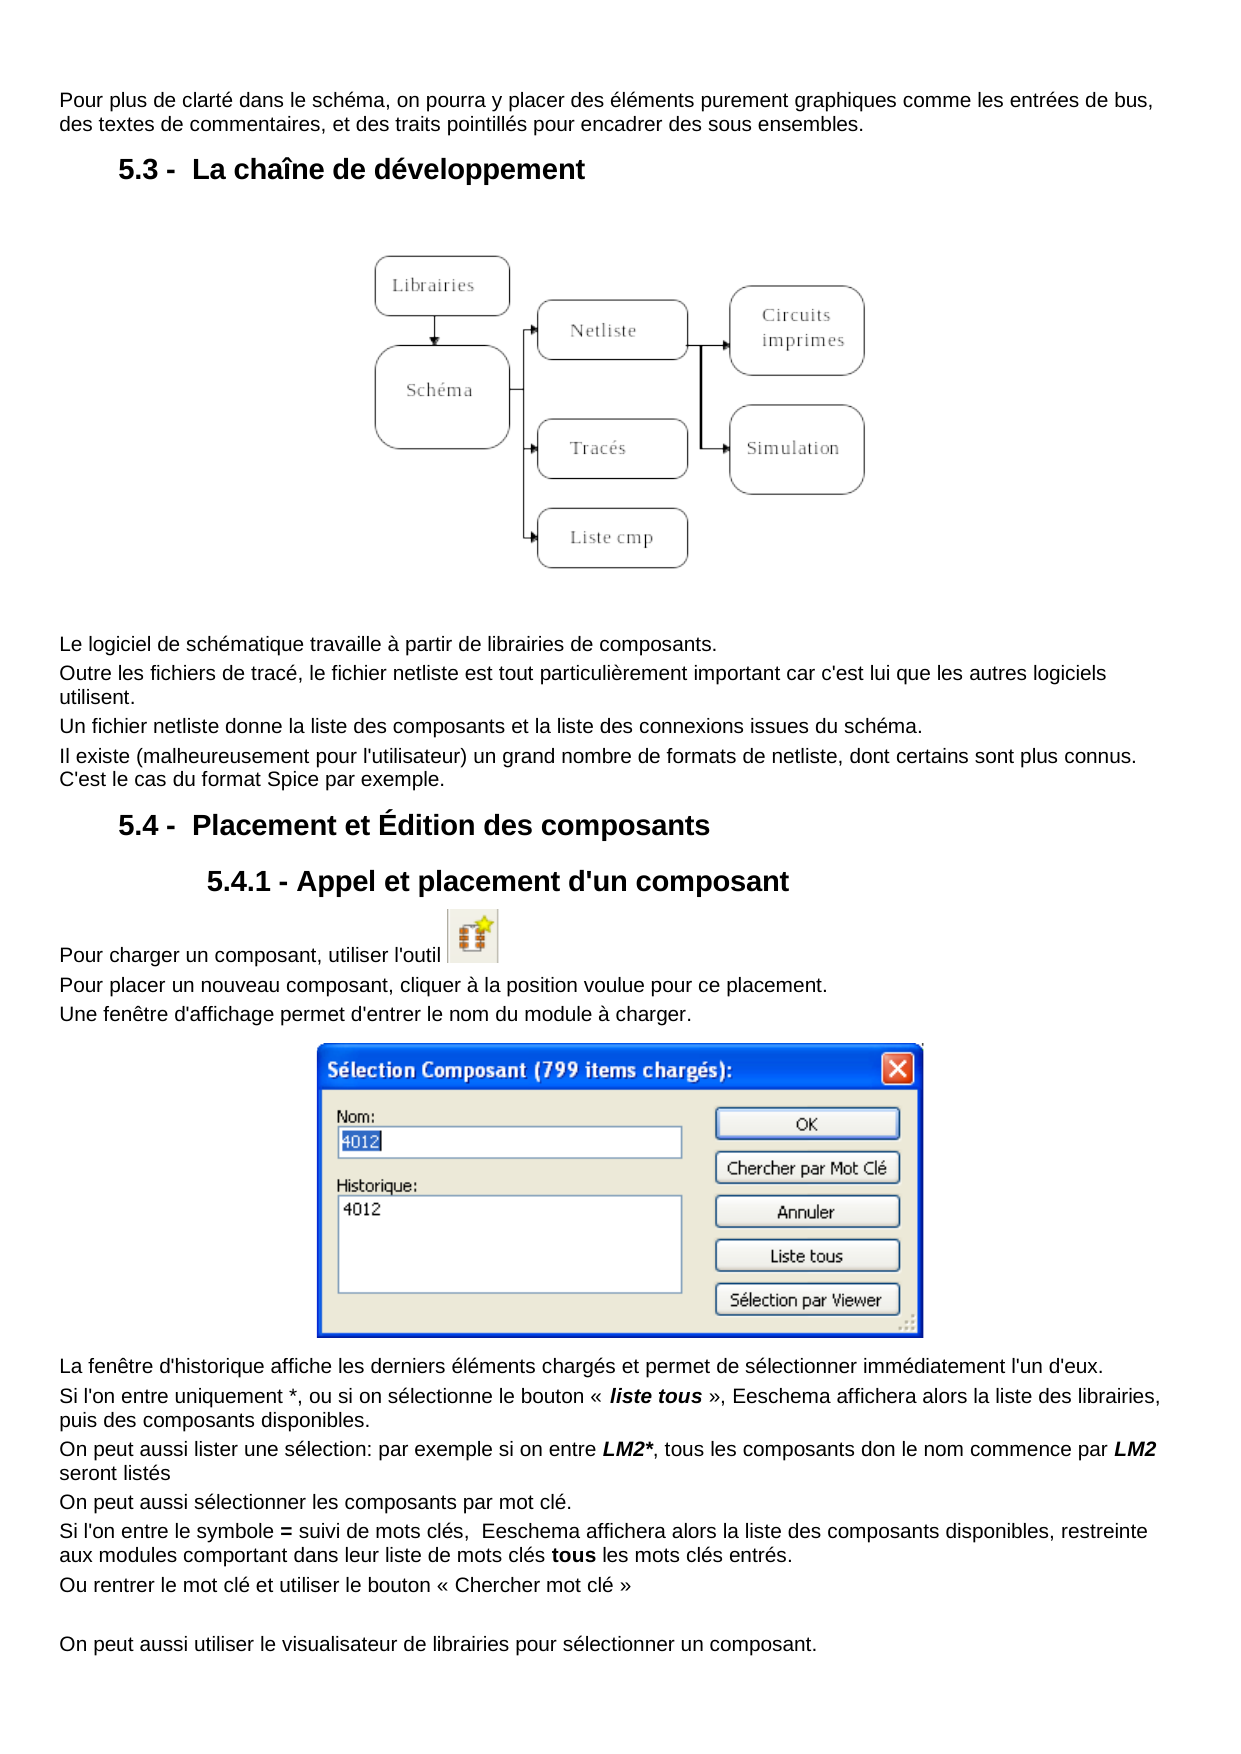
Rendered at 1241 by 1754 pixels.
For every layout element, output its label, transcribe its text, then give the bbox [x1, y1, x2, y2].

subtitle Placement et Édition des composants [44, 809, 1181, 842]
text Il existe (malheureusement pour l'utilisateur) un grand nombre de formats de netliste, dont certains sont plus connus. C'est le cas du format Spice par exemple. [59, 744, 1181, 791]
text Si l'on entre uniquement *, ou si on sélectionne le bouton « liste tous », Eeschema affichera alors la liste des librairies, puis des composants disponibles. [59, 1384, 1181, 1432]
text La fenêtre d'historique affiche les derniers éléments chargés et permet de sélectionner immédiatement l'un d'eux. [59, 1355, 1181, 1378]
picture [447, 909, 499, 963]
text Le logiciel de schématique travaille à partir de librairies de composants. [59, 632, 1181, 656]
text On peut aussi lister une sélection: par exemple si on entre LM2*, tous les composants don le nom commence par LM2 seront listés [59, 1437, 1181, 1484]
text Une fenêtre d'affichage permet d'entrer le nom du module à charger. [59, 1002, 1181, 1026]
text Pour placer un nouveau composant, cliquer à la position voulue pour ce placement. [59, 973, 1181, 997]
text Un fichier netliste donne la liste des composants et la liste des connexions issues du schéma. [59, 715, 1181, 738]
subtitle La chaîne de développement [44, 153, 1181, 186]
picture [316, 1043, 924, 1338]
text On peut aussi utiliser le visualisateur de librairies pour sélectionner un composant. [59, 1632, 1181, 1656]
text Ou rentrer le mot clé et utiliser le bouton « Chercher mot clé » [59, 1573, 1181, 1597]
subtitle Appel et placement d'un composant [133, 865, 1181, 898]
text Pour charger un composant, utiliser l'outil [59, 909, 1181, 967]
text Si l'on entre le symbole = suivi de mots clés, Eeschema affichera alors la liste des composants disponibles, restreinte aux modules comportant dans leur liste de mots clés tous les mots clés entrés. [59, 1520, 1181, 1567]
text On peut aussi sélectionner les composants par mot clé. [59, 1491, 1181, 1514]
text Outre les fichiers de tracé, le fichier netliste est tout particulièrement important car c'est lui que les autres logiciels utilisent. [59, 662, 1181, 709]
text Pour plus de clarté dans le schéma, on pourra y placer des éléments purement graphiques comme les entrées de bus, des textes de commentaires, et des traits pointillés pour encadrer des sous ensembles. [59, 88, 1181, 136]
